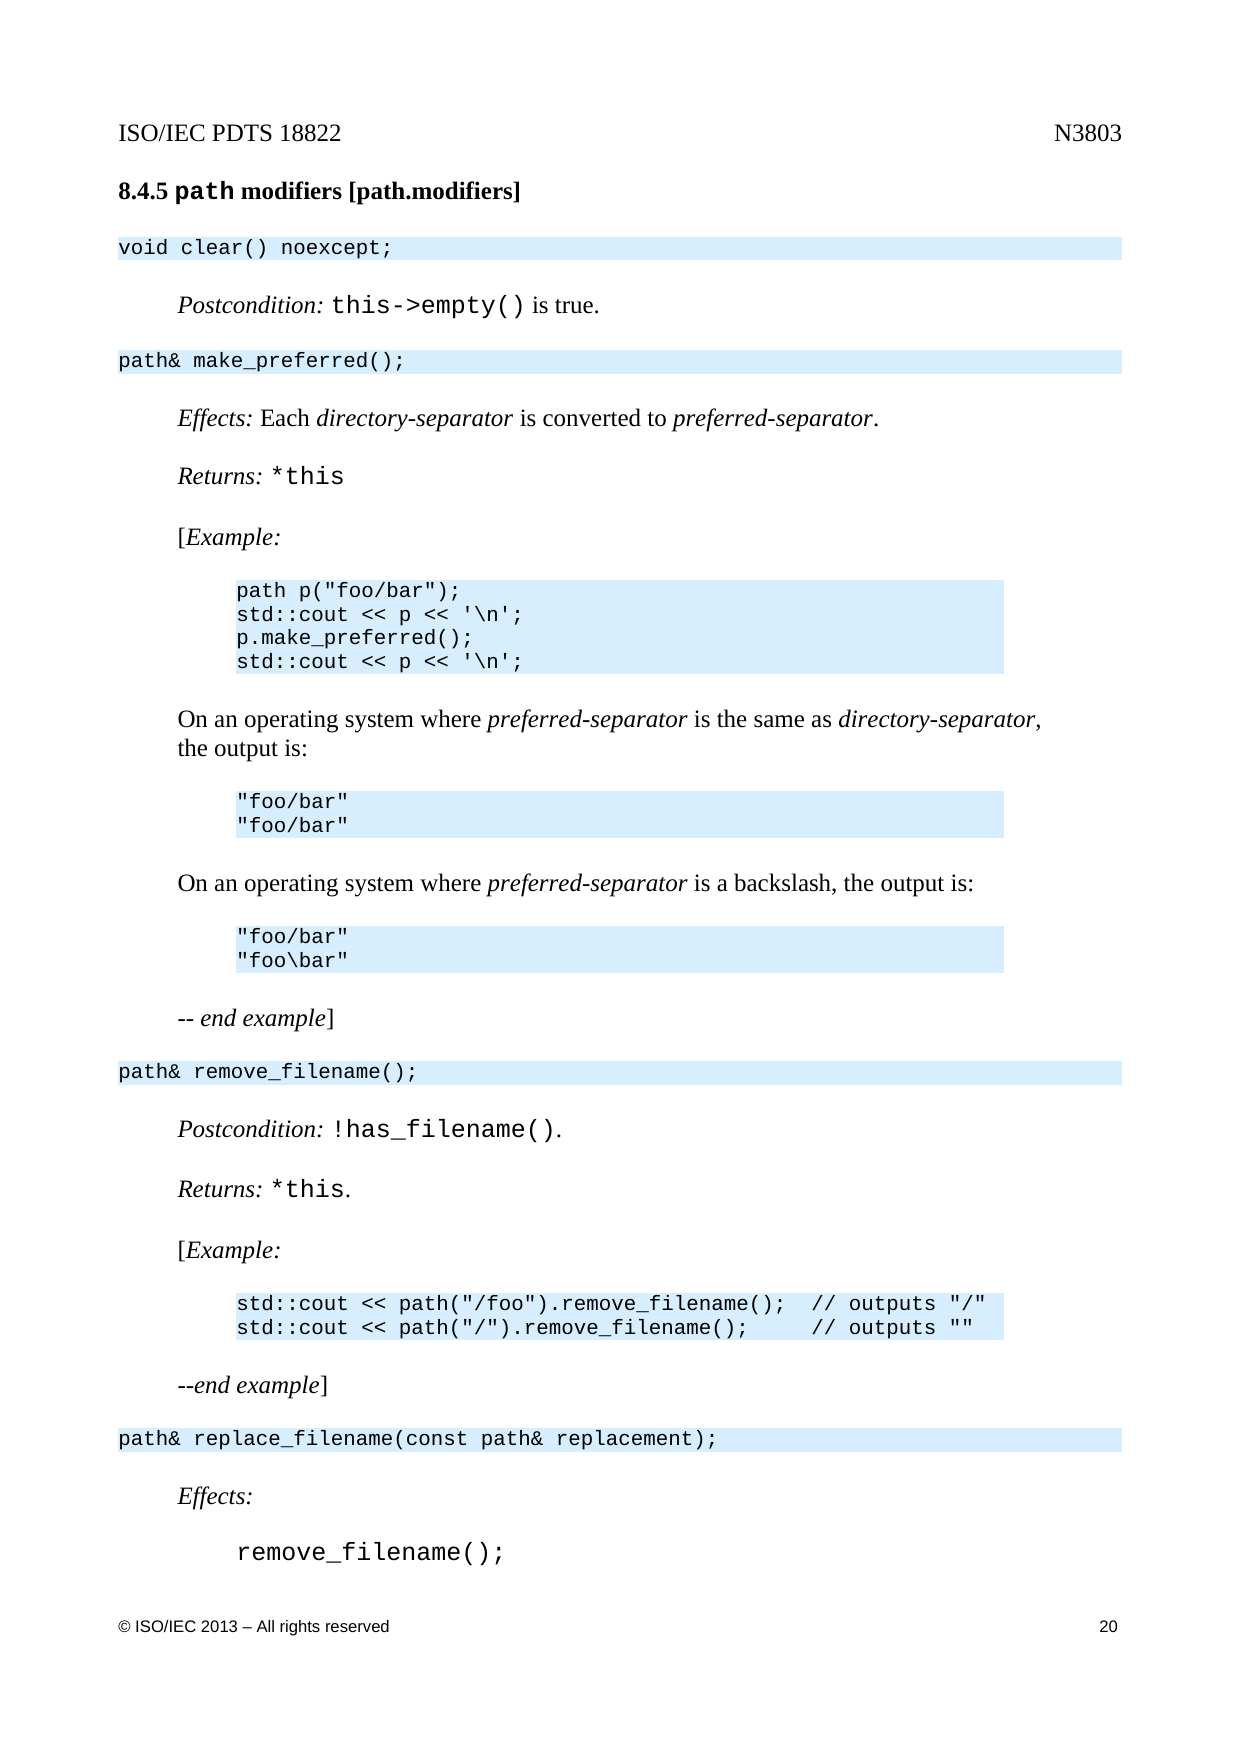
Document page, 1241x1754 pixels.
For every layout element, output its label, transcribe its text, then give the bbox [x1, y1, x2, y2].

text "foo/bar" [236, 791, 1004, 815]
text path& remove_filename(); [118, 1061, 1122, 1085]
text Returns: *this [177, 461, 1063, 492]
text --end example] [177, 1370, 1063, 1398]
text path p("foo/bar"); [236, 580, 1004, 604]
text "foo\bar" [236, 950, 1004, 973]
text [Example: [177, 522, 1063, 551]
text Effects: [177, 1481, 1063, 1510]
text std::cout << path("/").remove_filename(); // outputs "" [236, 1317, 1004, 1340]
text "foo/bar" [236, 815, 1004, 838]
text Returns: *this. [177, 1174, 1063, 1205]
text path& replace_filename(const path& replacement); [118, 1428, 1122, 1452]
subtitle 8.4.5 path modifiers [path.modifiers] [118, 176, 1122, 207]
text Postcondition: this->empty() is true. [177, 290, 1063, 321]
text p.make_preferred(); [236, 627, 1004, 651]
text "foo/bar" [236, 926, 1004, 950]
text remove_filename(); [236, 1539, 1004, 1568]
text [Example: [177, 1235, 1063, 1263]
text path& make_preferred(); [118, 350, 1122, 374]
text std::cout << p << '\n'; [236, 604, 1004, 627]
text std::cout << p << '\n'; [236, 651, 1004, 674]
text Effects: Each directory-separator is converted to preferred-separator. [177, 403, 1063, 432]
text -- end example] [177, 1003, 1063, 1032]
text On an operating system where preferred-separator is a backslash, the output is: [177, 868, 1063, 897]
text std::cout << path("/foo").remove_filename(); // outputs "/" [236, 1293, 1004, 1317]
text On an operating system where preferred-separator is the same as directory-separator, the output is: [177, 704, 1063, 762]
text Postcondition: !has_filename(). [177, 1114, 1063, 1145]
text void clear() noexcept; [118, 237, 1122, 260]
